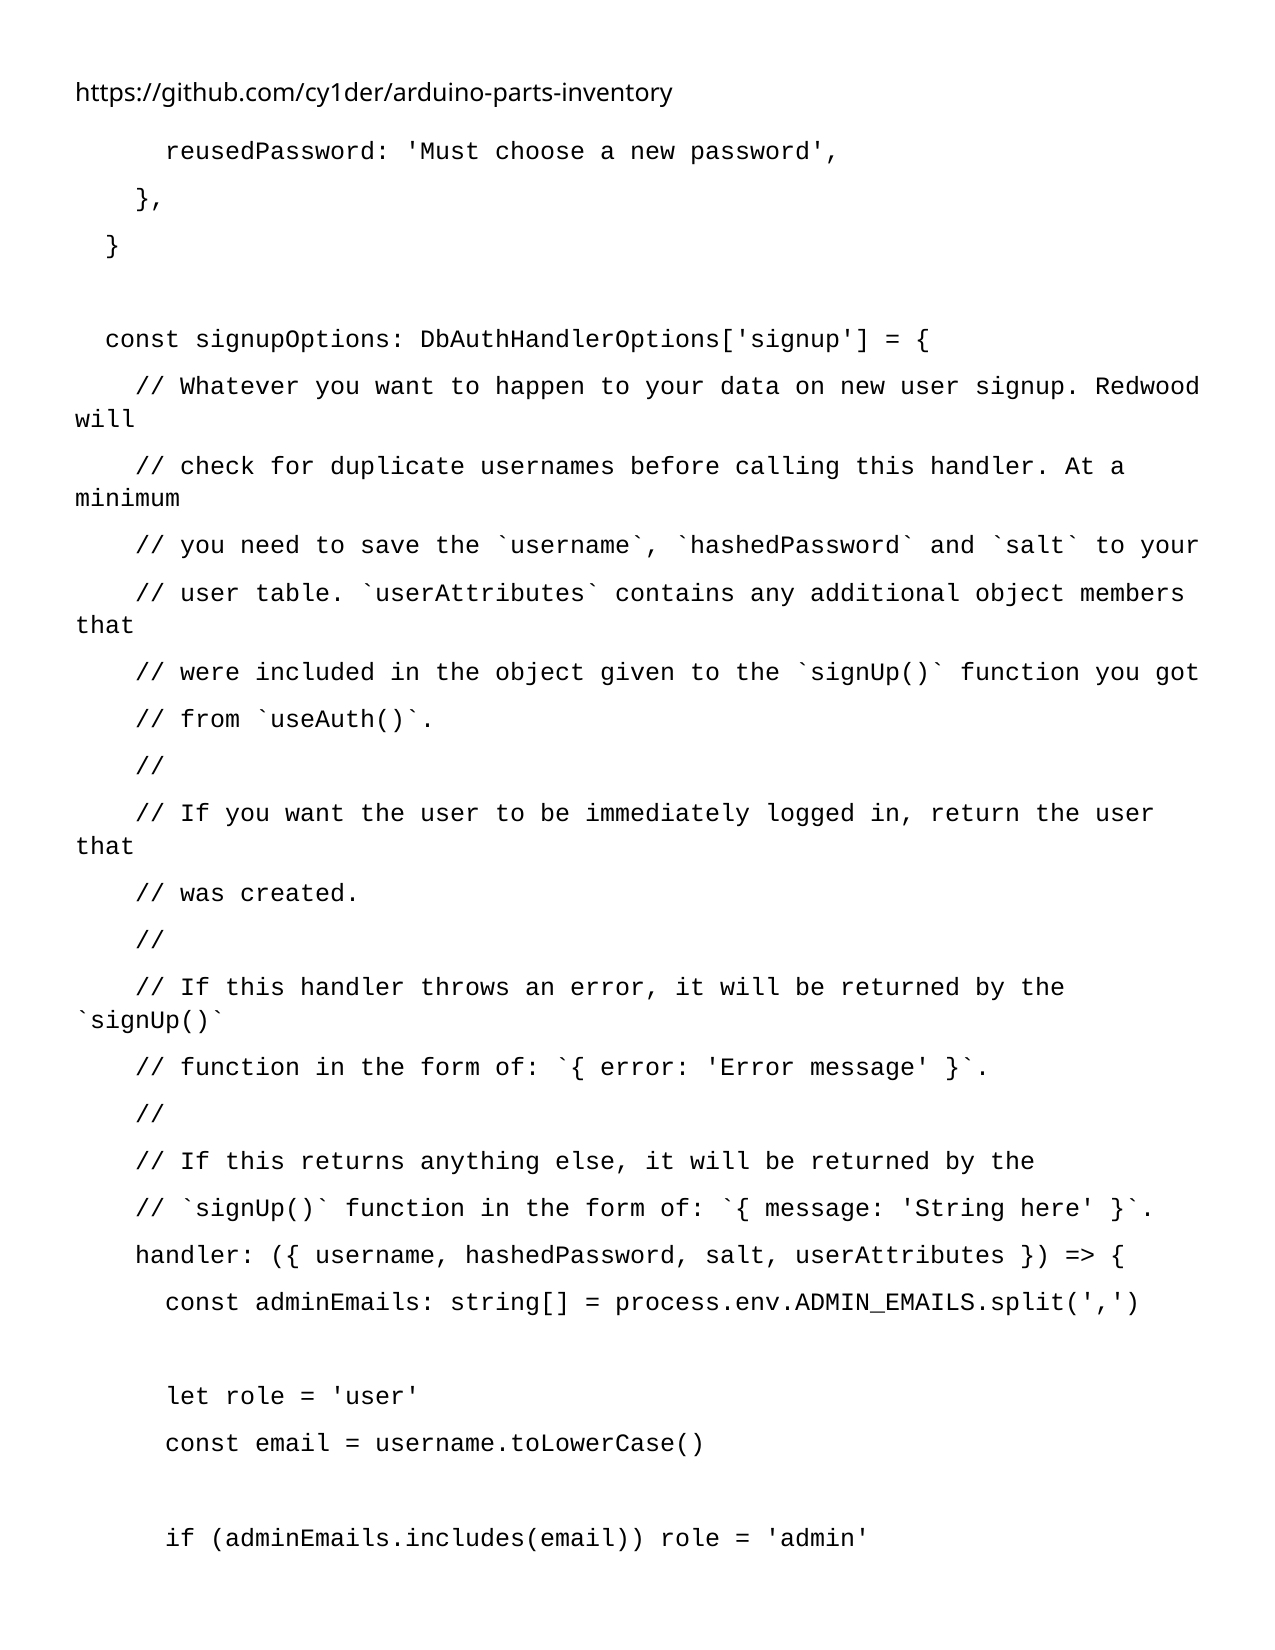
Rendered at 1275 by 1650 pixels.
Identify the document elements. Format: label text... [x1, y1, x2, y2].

text // function in the form of: `{ error: 'Error message' }`. [75, 1054, 1200, 1083]
text }, [75, 186, 1200, 214]
text const signupOptions: DbAuthHandlerOptions['signup'] = { [75, 327, 1200, 355]
text handler: ({ username, hashedPassword, salt, userAttributes }) => { [75, 1243, 1200, 1271]
text // check for duplicate usernames before calling this handler. At a minimum [75, 453, 1200, 514]
text // If you want the user to be immediately logged in, return the user that [75, 801, 1200, 862]
text // from `useAuth()`. [75, 707, 1200, 735]
text reusedPassword: 'Must choose a new password', [75, 138, 1200, 167]
text if (adminEmails.includes(email)) role = 'admin' [75, 1525, 1200, 1553]
text // [75, 1101, 1200, 1130]
text // `signUp()` function in the form of: `{ message: 'String here' }`. [75, 1196, 1200, 1224]
text // was created. [75, 881, 1200, 909]
text // [75, 754, 1200, 782]
text // [75, 928, 1200, 956]
text } [75, 233, 1200, 261]
text const adminEmails: string[] = process.env.ADMIN_EMAILS.split(',') [75, 1290, 1200, 1318]
text let role = 'user' [75, 1384, 1200, 1412]
text // user table. `userAttributes` contains any additional object members that [75, 580, 1200, 641]
text // If this returns anything else, it will be returned by the [75, 1148, 1200, 1177]
text // Whatever you want to happen to your data on new user signup. Redwood will [75, 374, 1200, 435]
text // were included in the object given to the `signUp()` function you got [75, 660, 1200, 688]
text const email = username.toLowerCase() [75, 1431, 1200, 1459]
text // you need to save the `username`, `hashedPassword` and `salt` to your [75, 533, 1200, 561]
text // If this handler throws an error, it will be returned by the `signUp()` [75, 975, 1200, 1036]
